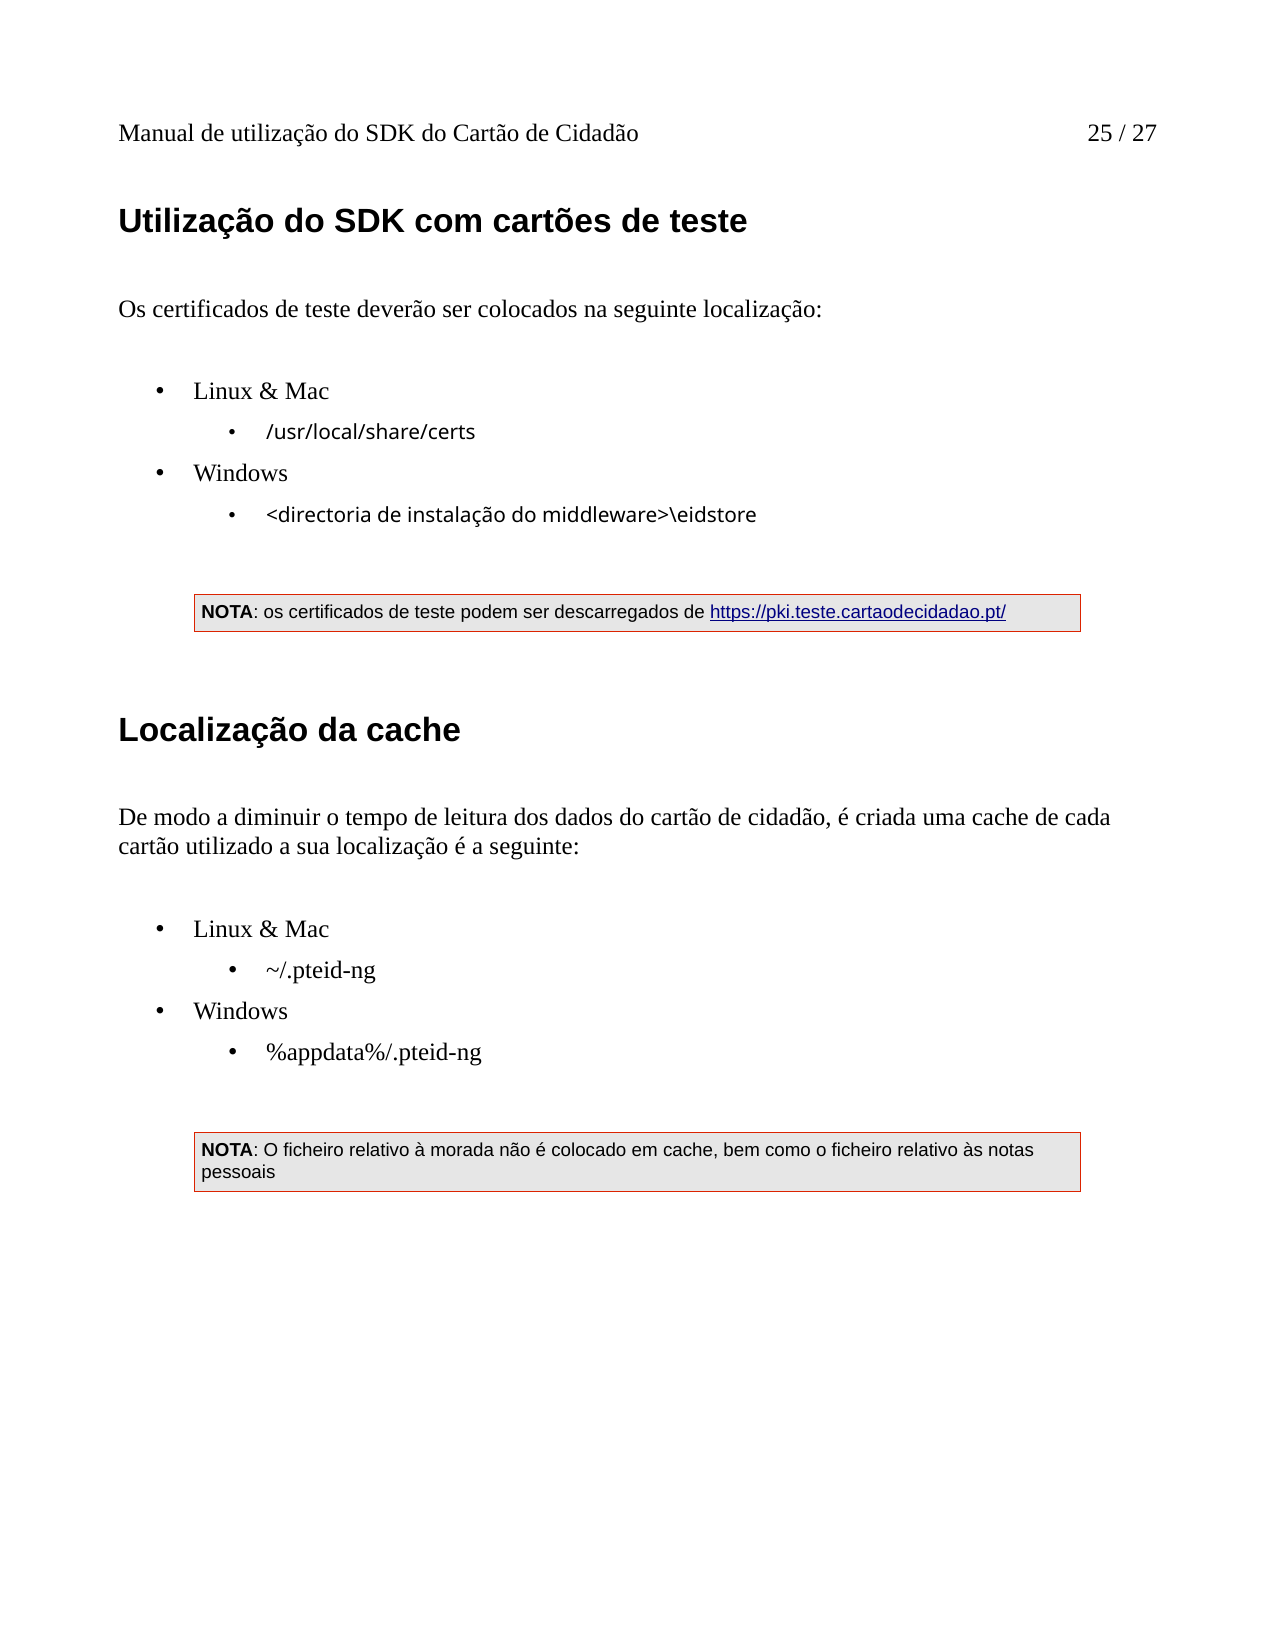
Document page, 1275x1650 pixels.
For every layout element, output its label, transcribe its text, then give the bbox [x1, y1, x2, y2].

subtitle Localização da cache [118, 710, 1157, 749]
list ~/.pteid-ng [228, 955, 1157, 984]
text NOTA: os certificados de teste podem ser descarregados de https://pki.teste.cartaodecidadao.pt/ [201, 601, 1074, 622]
list Windows [156, 458, 1157, 487]
list /usr/local/share/certs [228, 417, 1157, 446]
list Linux & Mac [156, 914, 1157, 942]
list Linux & Mac [156, 376, 1157, 405]
list <directoria de instalação do middleware>\eidstore [228, 500, 1157, 528]
list Windows [156, 996, 1157, 1025]
list %appdata%/.pteid-ng [228, 1037, 1157, 1066]
text De modo a diminuir o tempo de leitura dos dados do cartão de cidadão, é criada uma cache de cada cartão utilizado a sua localização é a seguinte: [118, 802, 1157, 860]
text NOTA: O ficheiro relativo à morada não é colocado em cache, bem como o ficheiro relativo às notas pessoais [201, 1139, 1074, 1182]
text Os certificados de teste deverão ser colocados na seguinte localização: [118, 294, 1157, 322]
subtitle Utilização do SDK com cartões de teste [118, 201, 1157, 240]
